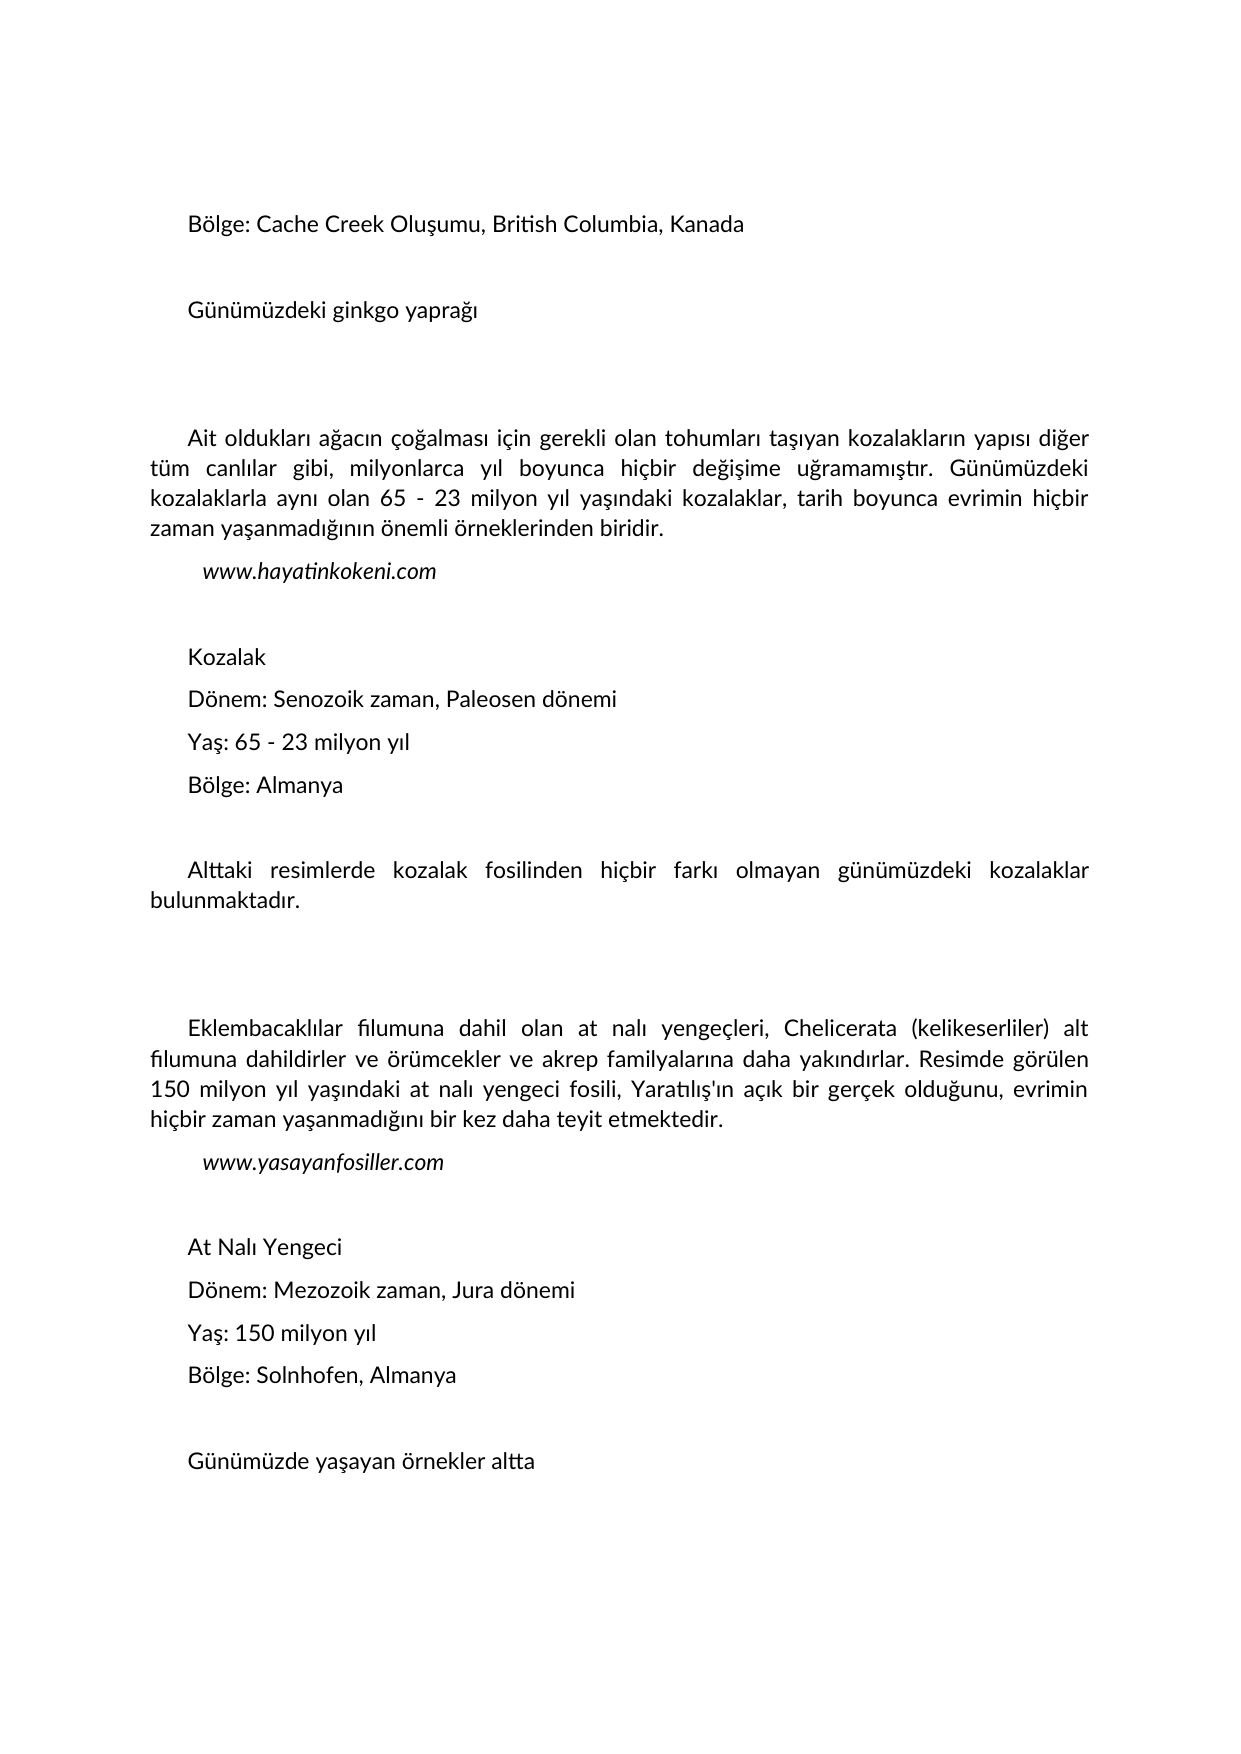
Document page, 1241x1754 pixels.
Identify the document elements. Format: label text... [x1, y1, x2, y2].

text Dönem: Mezozoik zaman, Jura dönemi [150, 1276, 1090, 1303]
text Yaş: 150 milyon yıl [150, 1318, 1090, 1346]
text Yaş: 65 - 23 milyon yıl [150, 728, 1090, 755]
text Kozalak [150, 642, 1090, 670]
text www.hayatinkokeni.com [202, 557, 1068, 584]
text Eklembacaklılar filumuna dahil olan at nalı yengeçleri, Chelicerata (kelikeserliler) alt filumuna dahildirler ve örümcekler ve akrep familyalarına daha yakındırlar. Resimde görülen 150 milyon yıl yaşındaki at nalı yengeci fosili, Yaratılış'ın açık bir gerçek olduğunu, evrimin hiçbir zaman yaşanmadığını bir kez daha teyit etmektedir. [150, 1014, 1090, 1132]
text www.yasayanfosiller.com [202, 1147, 1068, 1175]
text Bölge: Almanya [150, 770, 1090, 798]
text Dönem: Senozoik zaman, Paleosen dönemi [150, 685, 1090, 712]
text Günümüzdeki ginkgo yaprağı [150, 295, 1090, 323]
text Ait oldukları ağacın çoğalması için gerekli olan tohumları taşıyan kozalakların yapısı diğer tüm canlılar gibi, milyonlarca yıl boyunca hiçbir değişime uğramamıştır. Günümüzdeki kozalaklarla aynı olan 65 - 23 milyon yıl yaşındaki kozalaklar, tarih boyunca evrimin hiçbir zaman yaşanmadığının önemli örneklerinden biridir. [150, 423, 1090, 542]
text At Nalı Yengeci [150, 1233, 1090, 1260]
text Günümüzde yaşayan örnekler altta [150, 1446, 1090, 1474]
text Bölge: Solnhofen, Almanya [150, 1361, 1090, 1388]
text Alttaki resimlerde kozalak fosilinden hiçbir farkı olmayan günümüzdeki kozalaklar bulunmaktadır. [150, 856, 1090, 913]
text Bölge: Cache Creek Oluşumu, British Columbia, Kanada [150, 210, 1090, 237]
